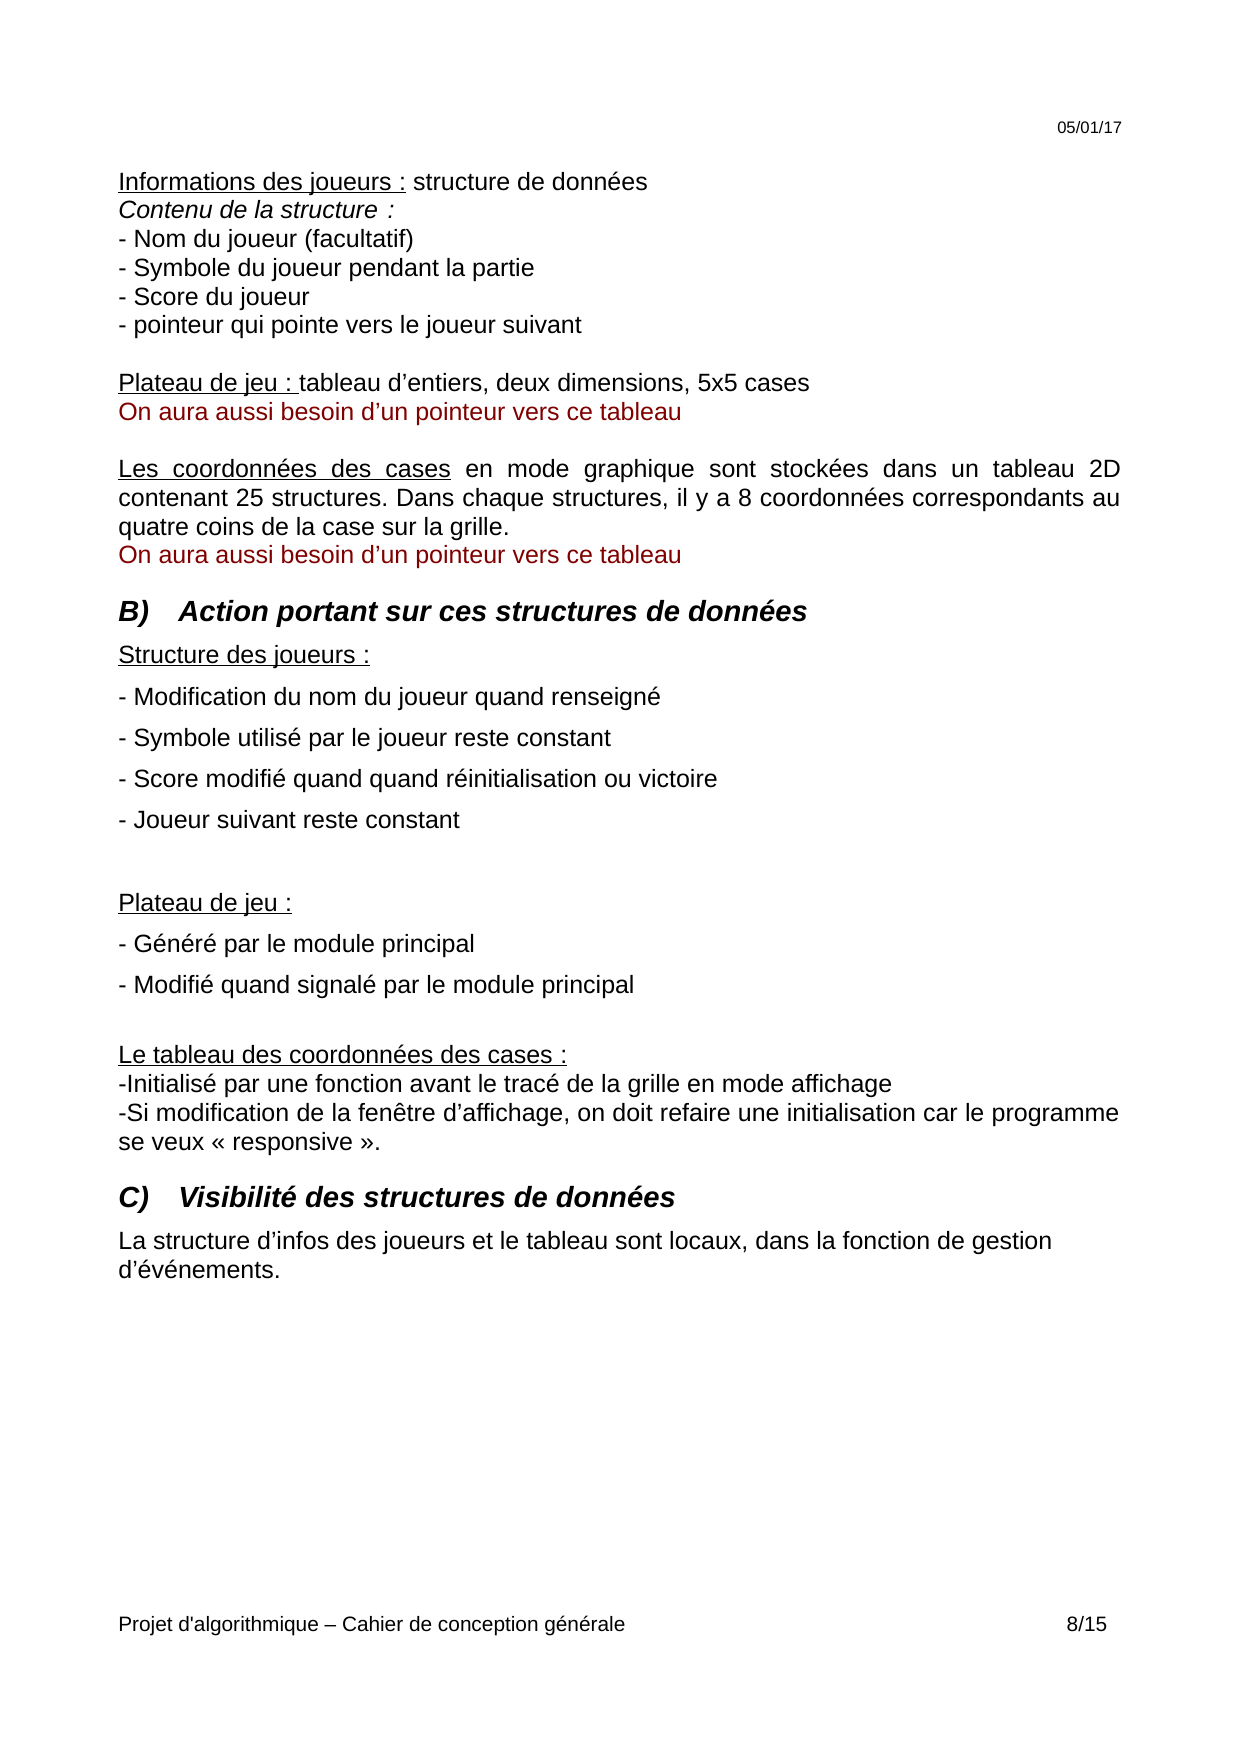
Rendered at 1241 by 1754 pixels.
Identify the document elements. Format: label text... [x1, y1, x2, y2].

text - pointeur qui pointe vers le joueur suivant [118, 311, 1122, 339]
text - Joueur suivant reste constant [118, 805, 1122, 834]
subtitle Visibilité des structures de données [118, 1180, 1122, 1214]
text -Initialisé par une fonction avant le tracé de la grille en mode affichage [118, 1069, 1122, 1098]
text Le tableau des coordonnées des cases : [118, 1040, 1122, 1069]
text Plateau de jeu : tableau d’entiers, deux dimensions, 5x5 cases [118, 368, 1122, 397]
text On aura aussi besoin d’un pointeur vers ce tableau [118, 541, 1122, 569]
text - Modifié quand signalé par le module principal [118, 970, 1122, 999]
text - Symbole utilisé par le joueur reste constant [118, 723, 1122, 752]
text Plateau de jeu : [118, 888, 1122, 917]
text -Si modification de la fenêtre d’affichage, on doit refaire une initialisation car le programme se veux « responsive ». [118, 1098, 1122, 1155]
text - Symbole du joueur pendant la partie [118, 253, 1122, 282]
text - Nom du joueur (facultatif) [118, 224, 1122, 253]
text Informations des joueurs : structure de données [118, 167, 1122, 196]
subtitle Action portant sur ces structures de données [118, 594, 1122, 628]
text - Score du joueur [118, 282, 1122, 311]
text Structure des joueurs : [118, 640, 1122, 669]
text - Modification du nom du joueur quand renseigné [118, 682, 1122, 710]
text La structure d’infos des joueurs et le tableau sont locaux, dans la fonction de gestion d’événements. [118, 1226, 1122, 1284]
text Les coordonnées des cases en mode graphique sont stockées dans un tableau 2D contenant 25 structures. Dans chaque structures, il y a 8 coordonnées correspondants au quatre coins de la case sur la grille. [118, 454, 1122, 541]
text - Généré par le module principal [118, 929, 1122, 958]
text Contenu de la structure : [118, 196, 1122, 224]
text - Score modifié quand quand réinitialisation ou victoire [118, 764, 1122, 793]
text On aura aussi besoin d’un pointeur vers ce tableau [118, 397, 1122, 426]
